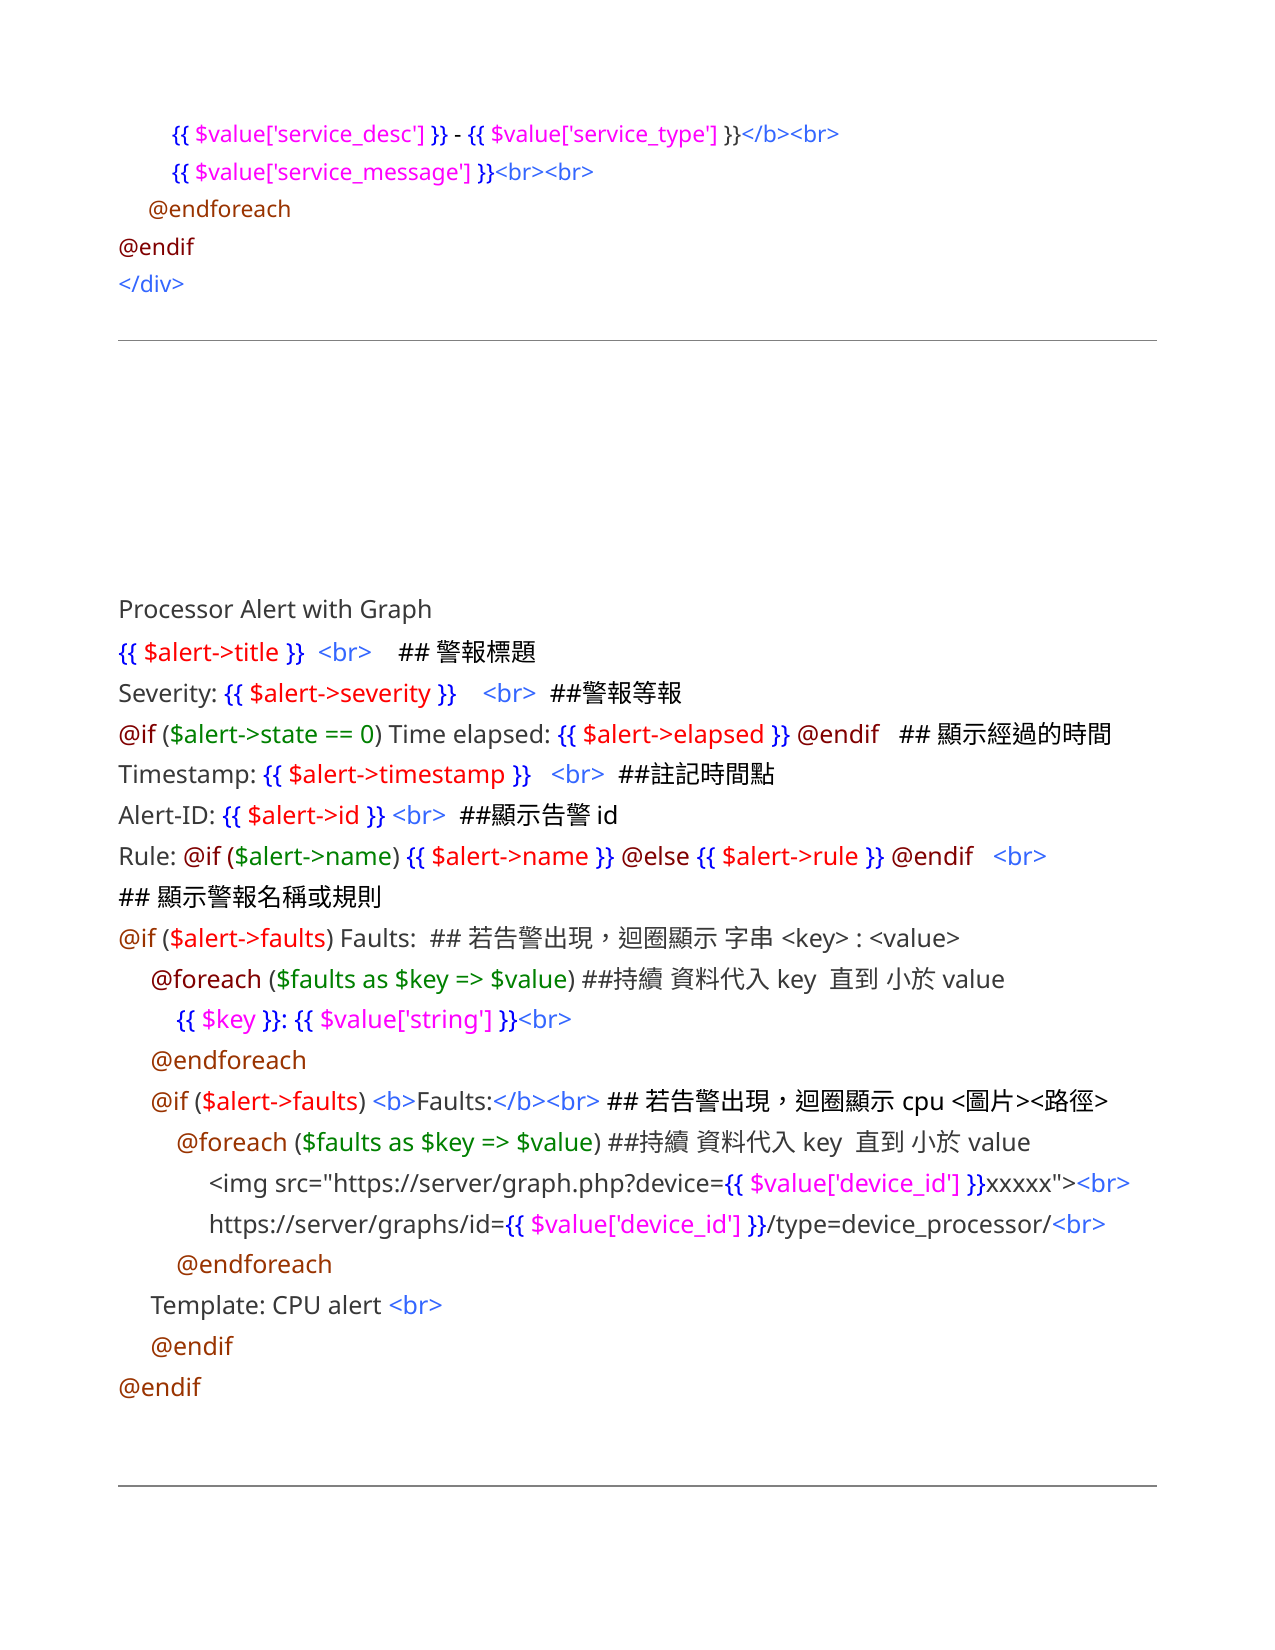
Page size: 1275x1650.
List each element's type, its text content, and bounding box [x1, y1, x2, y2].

text Processor Alert with Graph [118, 591, 1157, 625]
text ## 顯示警報名稱或規則 [118, 880, 1157, 914]
text @endif [118, 1329, 1157, 1363]
text </div> [118, 268, 1157, 299]
text Rule: @if ($alert->name) {{ $alert->name }} @else {{ $alert->rule }} @endif <br> [118, 839, 1157, 873]
text Alert-ID: {{ $alert->id }} <br> ##顯示告警id [118, 798, 1157, 832]
text {{ $value['service_desc'] }} - {{ $value['service_type'] }}</b><br> [118, 118, 1157, 149]
text @if ($alert->faults) Faults: ## 若告警出現，迴圈顯示 字串 <key> : <value> [118, 921, 1157, 954]
text @foreach ($faults as $key => $value) ##持續 資料代入 key 直到 小於 value [118, 961, 1157, 995]
text @endif [118, 231, 1157, 262]
text @if ($alert->faults) <b>Faults:</b><br> ## 若告警出現，迴圈顯示 cpu <圖片><路徑> [118, 1084, 1157, 1118]
text Timestamp: {{ $alert->timestamp }} <br> ##註記時間點 [118, 757, 1157, 791]
text @foreach ($faults as $key => $value) ##持續 資料代入 key 直到 小於 value [118, 1125, 1157, 1159]
text https://server/graphs/id={{ $value['device_id'] }}/type=device_processor/<br> [118, 1206, 1157, 1240]
text Template: CPU alert <br> [118, 1288, 1157, 1322]
text @endif [118, 1370, 1157, 1404]
text {{ $alert->title }} <br> ## 警報標題 [118, 632, 1157, 668]
text Severity: {{ $alert->severity }} <br> ##警報等報 [118, 676, 1157, 709]
text {{ $value['service_message'] }}<br><br> [118, 156, 1157, 187]
text @endforeach [118, 193, 1157, 224]
text @if ($alert->state == 0) Time elapsed: {{ $alert->elapsed }} @endif ## 顯示經過的時間 [118, 716, 1157, 750]
text {{ $key }}: {{ $value['string'] }}<br> [118, 1002, 1157, 1036]
text @endforeach [118, 1043, 1157, 1077]
text <img src="https://server/graph.php?device={{ $value['device_id'] }}xxxxx"><br> [118, 1166, 1157, 1199]
text @endforeach [118, 1247, 1157, 1281]
